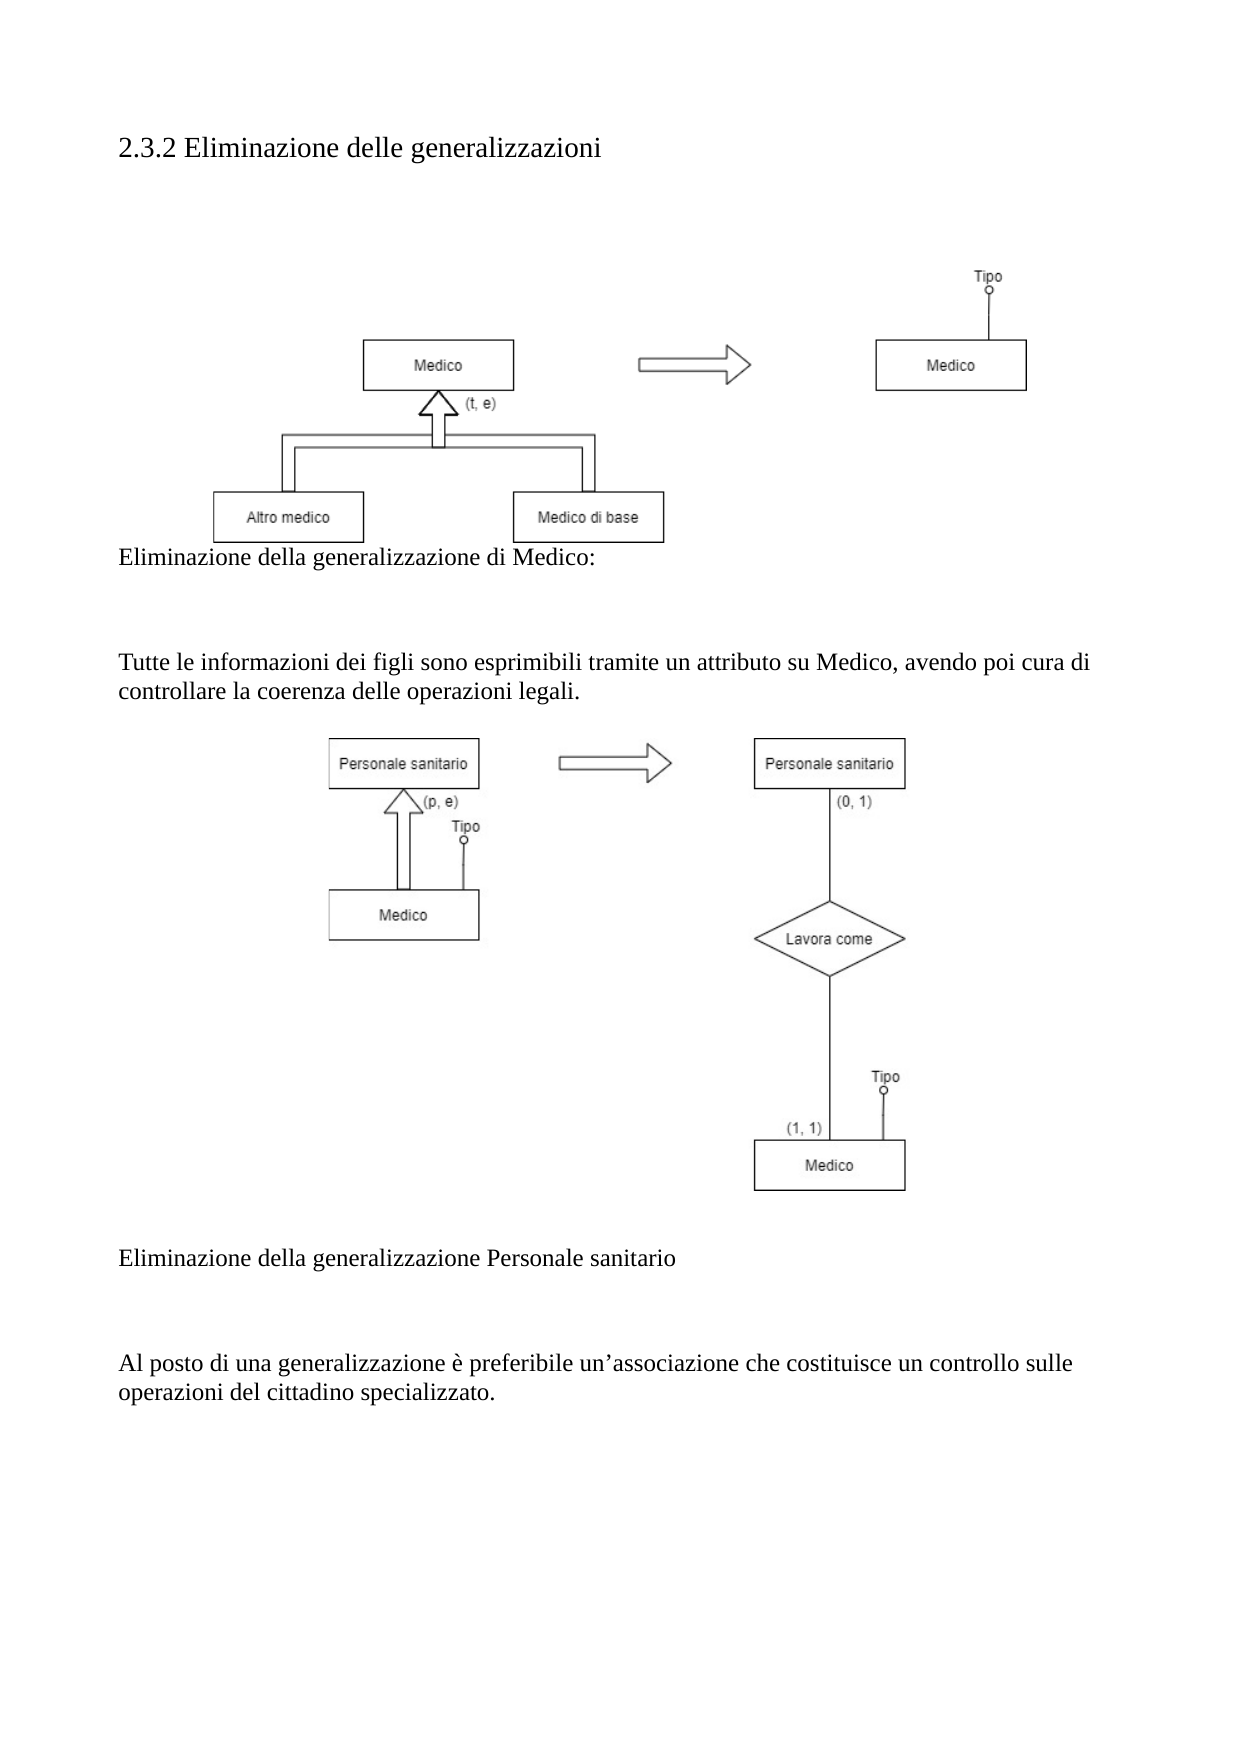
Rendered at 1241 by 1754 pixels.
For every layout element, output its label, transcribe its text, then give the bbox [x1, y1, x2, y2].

text Eliminazione della generalizzazione Personale sanitario [118, 1243, 1122, 1272]
text 2.3.2 Eliminazione delle generalizzazioni [118, 130, 1122, 163]
text Eliminazione della generalizzazione di Medico: [118, 244, 1122, 571]
picture [213, 263, 1027, 543]
text Tutte le informazioni dei figli sono esprimibili tramite un attributo su Medico, avendo poi cura di controllare la coerenza delle operazioni legali. [118, 647, 1122, 705]
picture [328, 738, 912, 1191]
text Al posto di una generalizzazione è preferibile un’associazione che costituisce un controllo sulle operazioni del cittadino specializzato. [118, 1348, 1122, 1406]
